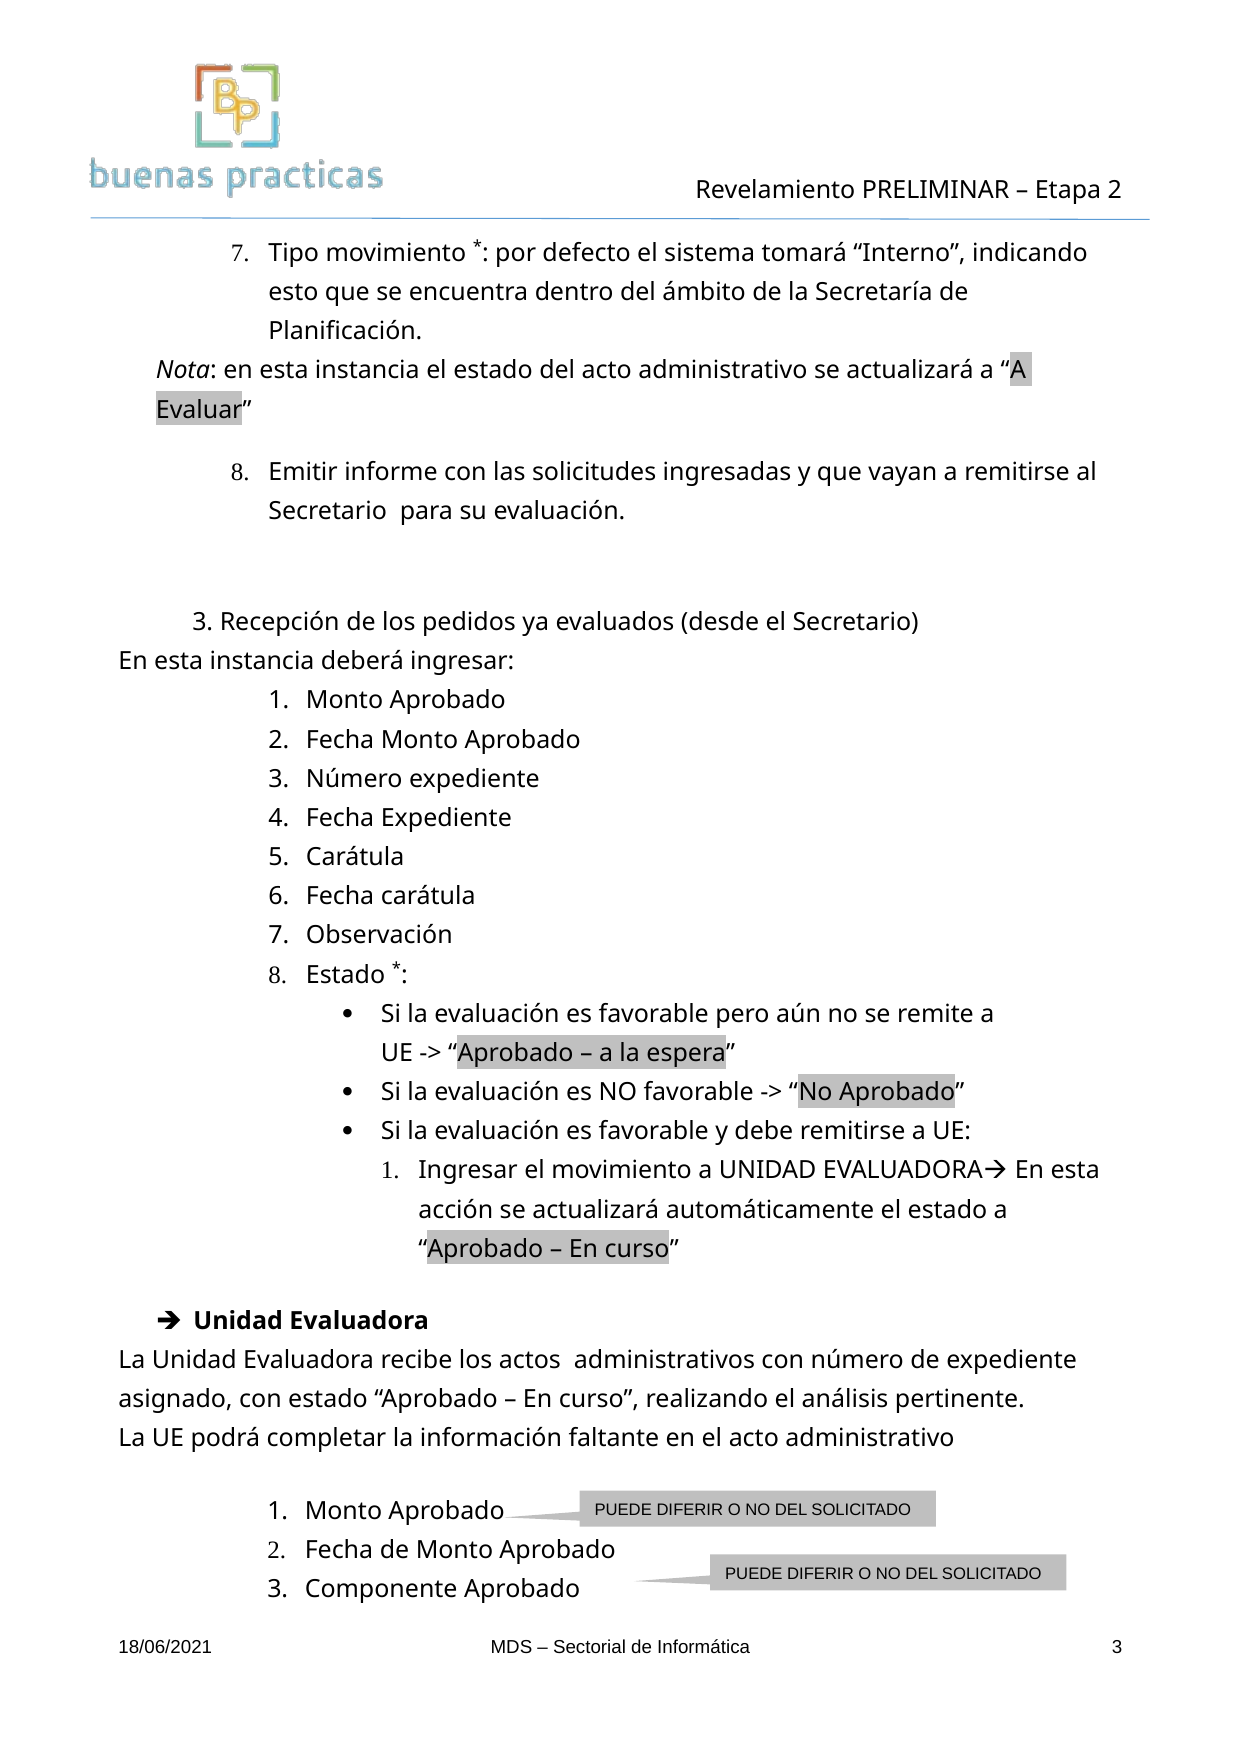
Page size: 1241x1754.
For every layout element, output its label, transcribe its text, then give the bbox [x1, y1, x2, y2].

list Si la evaluación es NO favorable -> “No Aprobado” [343, 1074, 1122, 1108]
list Fecha carátula [268, 878, 1122, 912]
list [936, 1492, 1122, 1526]
list Unidad Evaluadora [156, 1303, 1122, 1337]
text 3. Recepción de los pedidos ya evaluados (desde el Secretario) [118, 604, 1122, 638]
list Si la evaluación es favorable pero aún no se remite a [343, 995, 1122, 1029]
list Ingresar el movimiento a UNIDAD EVALUADORA En esta acción se actualizará automáticamente el estado a “Aprobado – En curso” [381, 1152, 1122, 1264]
list Tipo movimiento *: por defecto el sistema tomará “Interno”, indicando esto que se encuentra dentro del ámbito de la Secretaría de Planificación. [231, 235, 1122, 347]
list Fecha Monto Aprobado [268, 721, 1122, 755]
text En esta instancia deberá ingresar: [118, 643, 1122, 677]
list Monto Aprobado [268, 682, 1122, 716]
text La Unidad Evaluadora recibe los actos administrativos con número de expediente asignado, con estado “Aprobado – En curso”, realizando el análisis pertinente. [118, 1342, 1122, 1415]
list Número expediente [268, 760, 1122, 794]
list Estado *: [268, 956, 1122, 990]
list Carátula [268, 839, 1122, 873]
picture [63, 43, 403, 198]
list UE -> “Aprobado – a la espera” [343, 1034, 1122, 1069]
list Observación [268, 917, 1122, 951]
list Monto Aprobado [267, 1492, 579, 1526]
list Fecha de Monto Aprobado [267, 1531, 1122, 1566]
list Emitir informe con las solicitudes ingresadas y que vayan a remitirse al Secretario para su evaluación. [231, 453, 1122, 526]
list Componente Aprobado [267, 1571, 1122, 1605]
list Fecha Expediente [268, 799, 1122, 834]
text Nota: en esta instancia el estado del acto administrativo se actualizará a “A Evaluar” [156, 352, 1122, 425]
text La UE podrá completar la información faltante en el acto administrativo [118, 1420, 1122, 1454]
list Si la evaluación es favorable y debe remitirse a UE: [343, 1113, 1122, 1147]
